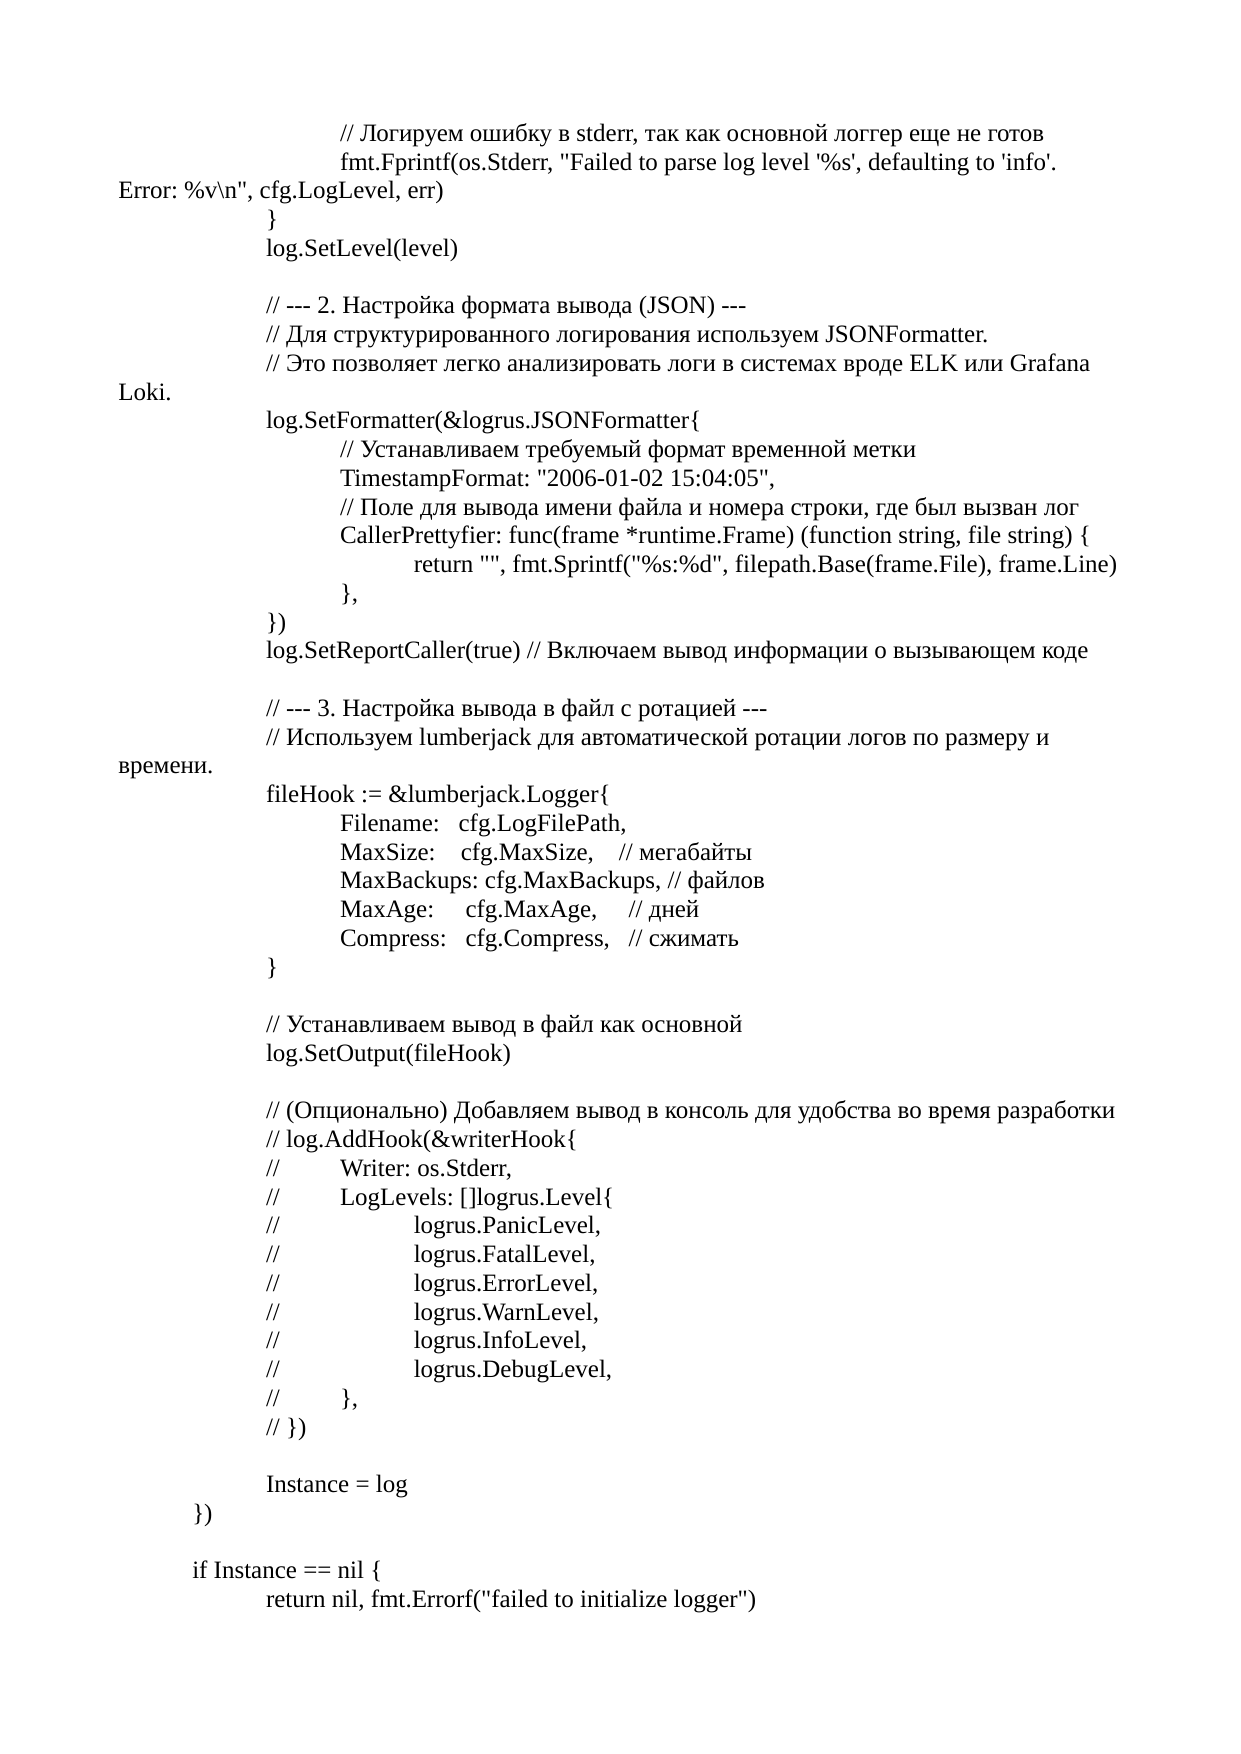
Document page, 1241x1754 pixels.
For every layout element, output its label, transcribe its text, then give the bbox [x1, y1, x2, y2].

text // }) [118, 1412, 1122, 1441]
text } [118, 952, 1122, 981]
text // Устанавливаем вывод в файл как основной [118, 1009, 1122, 1038]
text } [118, 204, 1122, 233]
text // Это позволяет легко анализировать логи в системах вроде ELK или Grafana Loki. [118, 348, 1122, 406]
text }) [118, 1498, 1122, 1527]
text // --- 2. Настройка формата вывода (JSON) --- [118, 291, 1122, 319]
text MaxSize: cfg.MaxSize, // мегабайты [118, 837, 1122, 866]
text MaxAge: cfg.MaxAge, // дней [118, 894, 1122, 923]
text MaxBackups: cfg.MaxBackups, // файлов [118, 866, 1122, 894]
text return nil, fmt.Errorf("failed to initialize logger") [118, 1584, 1122, 1613]
text // Поле для вывода имени файла и номера строки, где был вызван лог [118, 492, 1122, 521]
text // --- 3. Настройка вывода в файл с ротацией --- [118, 693, 1122, 722]
text if Instance == nil { [118, 1556, 1122, 1584]
text log.SetFormatter(&logrus.JSONFormatter{ [118, 406, 1122, 434]
text log.SetReportCaller(true) // Включаем вывод информации о вызывающем коде [118, 636, 1122, 664]
text // Для структурированного логирования используем JSONFormatter. [118, 319, 1122, 348]
text log.SetLevel(level) [118, 233, 1122, 262]
text // logrus.FatalLevel, [118, 1239, 1122, 1268]
text // log.AddHook(&writerHook{ [118, 1124, 1122, 1153]
text }) [118, 607, 1122, 636]
text // Используем lumberjack для автоматической ротации логов по размеру и времени. [118, 722, 1122, 779]
text log.SetOutput(fileHook) [118, 1038, 1122, 1067]
text // logrus.DebugLevel, [118, 1354, 1122, 1383]
text // Логируем ошибку в stderr, так как основной логгер еще не готов [118, 118, 1122, 147]
text return "", fmt.Sprintf("%s:%d", filepath.Base(frame.File), frame.Line) [118, 549, 1122, 578]
text // Устанавливаем требуемый формат временной метки [118, 434, 1122, 463]
text // (Опционально) Добавляем вывод в консоль для удобства во время разработки [118, 1096, 1122, 1124]
text TimestampFormat: "2006-01-02 15:04:05", [118, 463, 1122, 492]
text // logrus.WarnLevel, [118, 1297, 1122, 1326]
text // logrus.InfoLevel, [118, 1326, 1122, 1354]
text fileHook := &lumberjack.Logger{ [118, 779, 1122, 808]
text }, [118, 578, 1122, 607]
text fmt.Fprintf(os.Stderr, "Failed to parse log level '%s', defaulting to 'info'. Error: %v\n", cfg.LogLevel, err) [118, 147, 1122, 204]
text Filename: cfg.LogFilePath, [118, 808, 1122, 837]
text CallerPrettyfier: func(frame *runtime.Frame) (function string, file string) { [118, 521, 1122, 549]
text Instance = log [118, 1469, 1122, 1498]
text // logrus.PanicLevel, [118, 1211, 1122, 1239]
text Compress: cfg.Compress, // сжимать [118, 923, 1122, 952]
text // }, [118, 1383, 1122, 1412]
text // LogLevels: []logrus.Level{ [118, 1182, 1122, 1211]
text // logrus.ErrorLevel, [118, 1268, 1122, 1297]
text // Writer: os.Stderr, [118, 1153, 1122, 1182]
